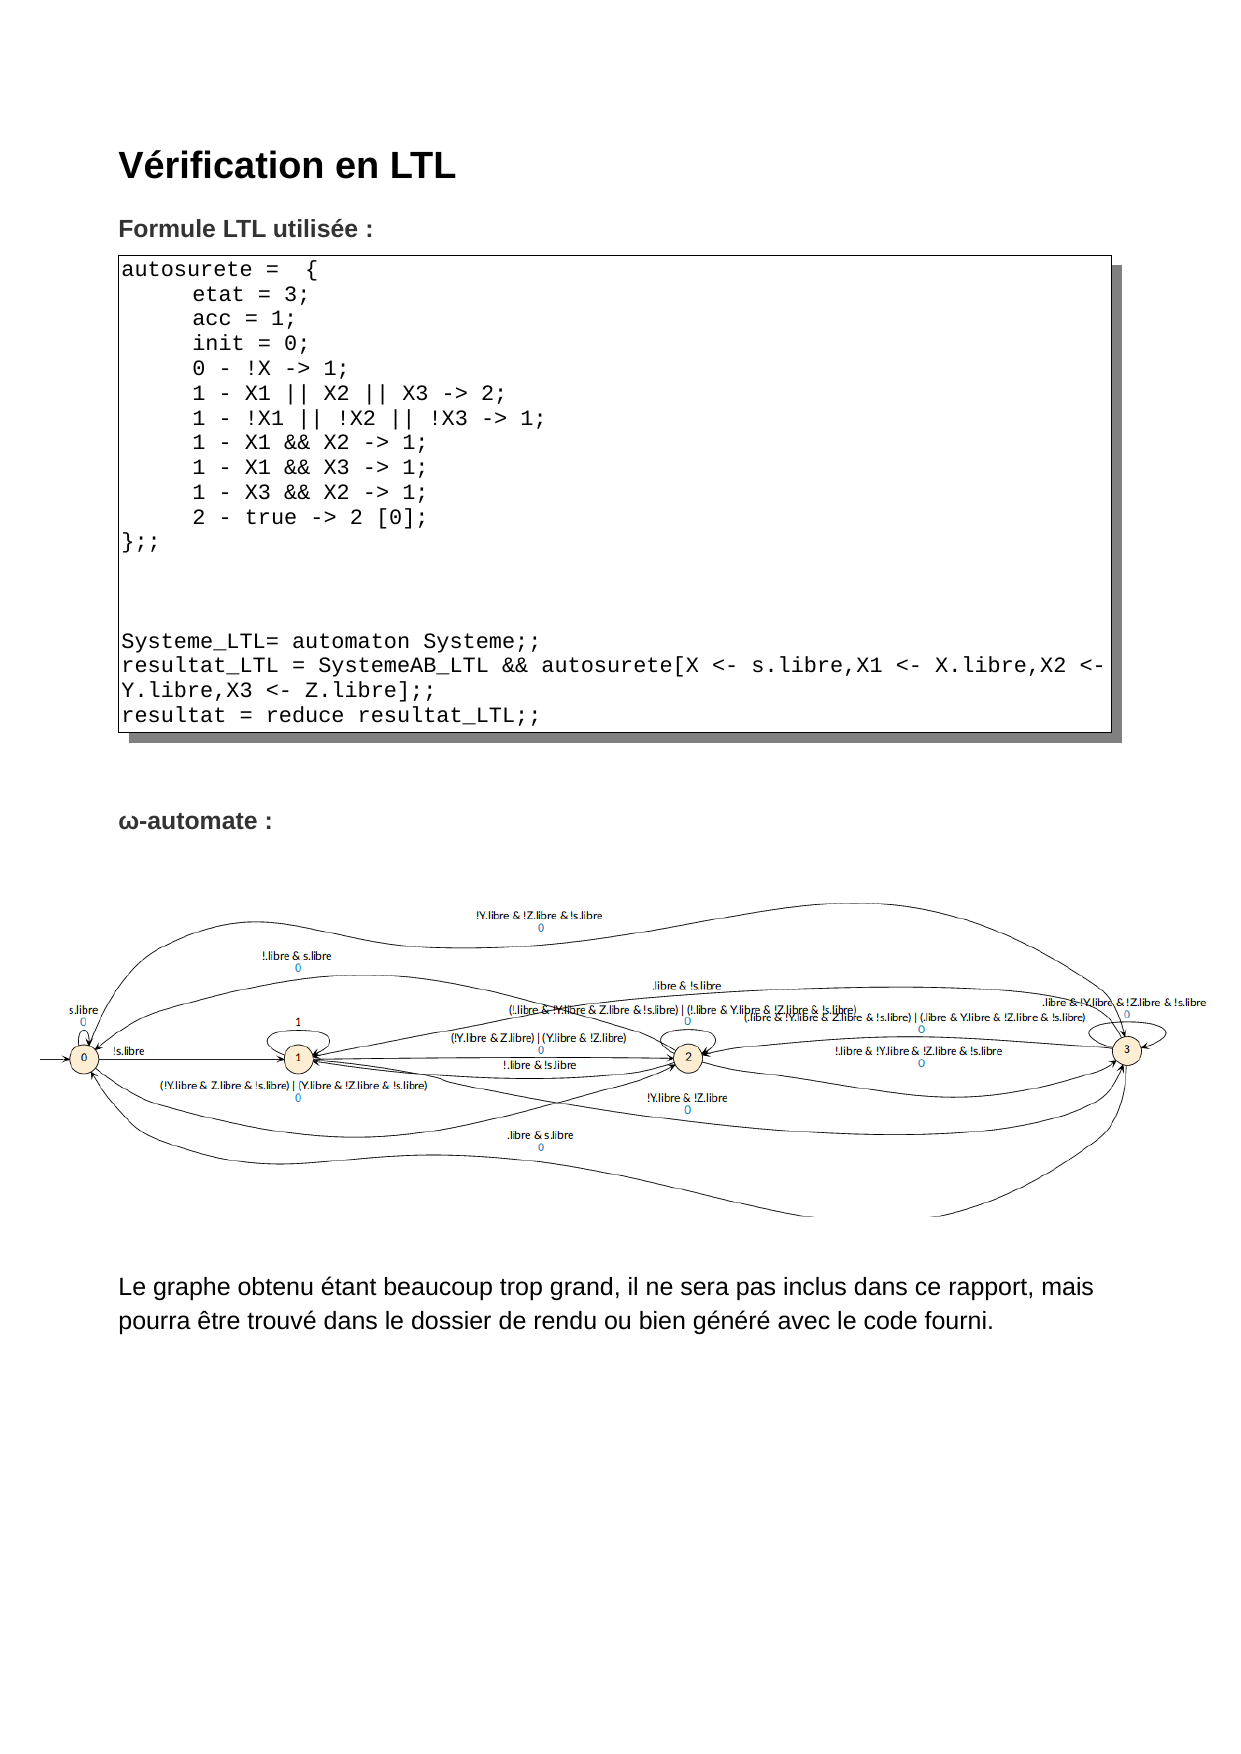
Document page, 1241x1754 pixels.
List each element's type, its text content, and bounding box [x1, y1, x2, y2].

subtitle Formule LTL utilisée : [118, 214, 1122, 242]
text 1 - X1 && X2 -> 1; [119, 428, 1111, 453]
subtitle ω-automate : [118, 806, 1122, 835]
text etat = 3; [119, 280, 1111, 304]
text 1 - !X1 || !X2 || !X3 -> 1; [119, 404, 1111, 428]
text Le graphe obtenu étant beaucoup trop grand, il ne sera pas inclus dans ce rapport, mais pourra être trouvé dans le dossier de rendu ou bien généré avec le code fourni. [118, 1272, 1122, 1335]
text resultat_LTL = SystemeAB_LTL && autosurete[X <- s.libre,X1 <- X.libre,X2 <- Y.libre,X3 <- Z.libre];; [119, 652, 1111, 701]
text 0 - !X -> 1; [119, 354, 1111, 379]
text };; [119, 528, 1111, 555]
text init = 0; [119, 329, 1111, 354]
subtitle Vérification en LTL [118, 143, 1122, 187]
text resultat = reduce resultat_LTL;; [119, 701, 1111, 732]
text 1 - X3 && X2 -> 1; [119, 478, 1111, 503]
text 1 - X1 || X2 || X3 -> 2; [119, 379, 1111, 404]
text autosurete = { [119, 256, 1111, 280]
text Systeme_LTL= automaton Systeme;; [119, 627, 1111, 652]
text 2 - true -> 2 [0]; [119, 503, 1111, 528]
picture [29, 847, 1211, 1217]
text 1 - X1 && X3 -> 1; [119, 453, 1111, 478]
text acc = 1; [119, 304, 1111, 329]
